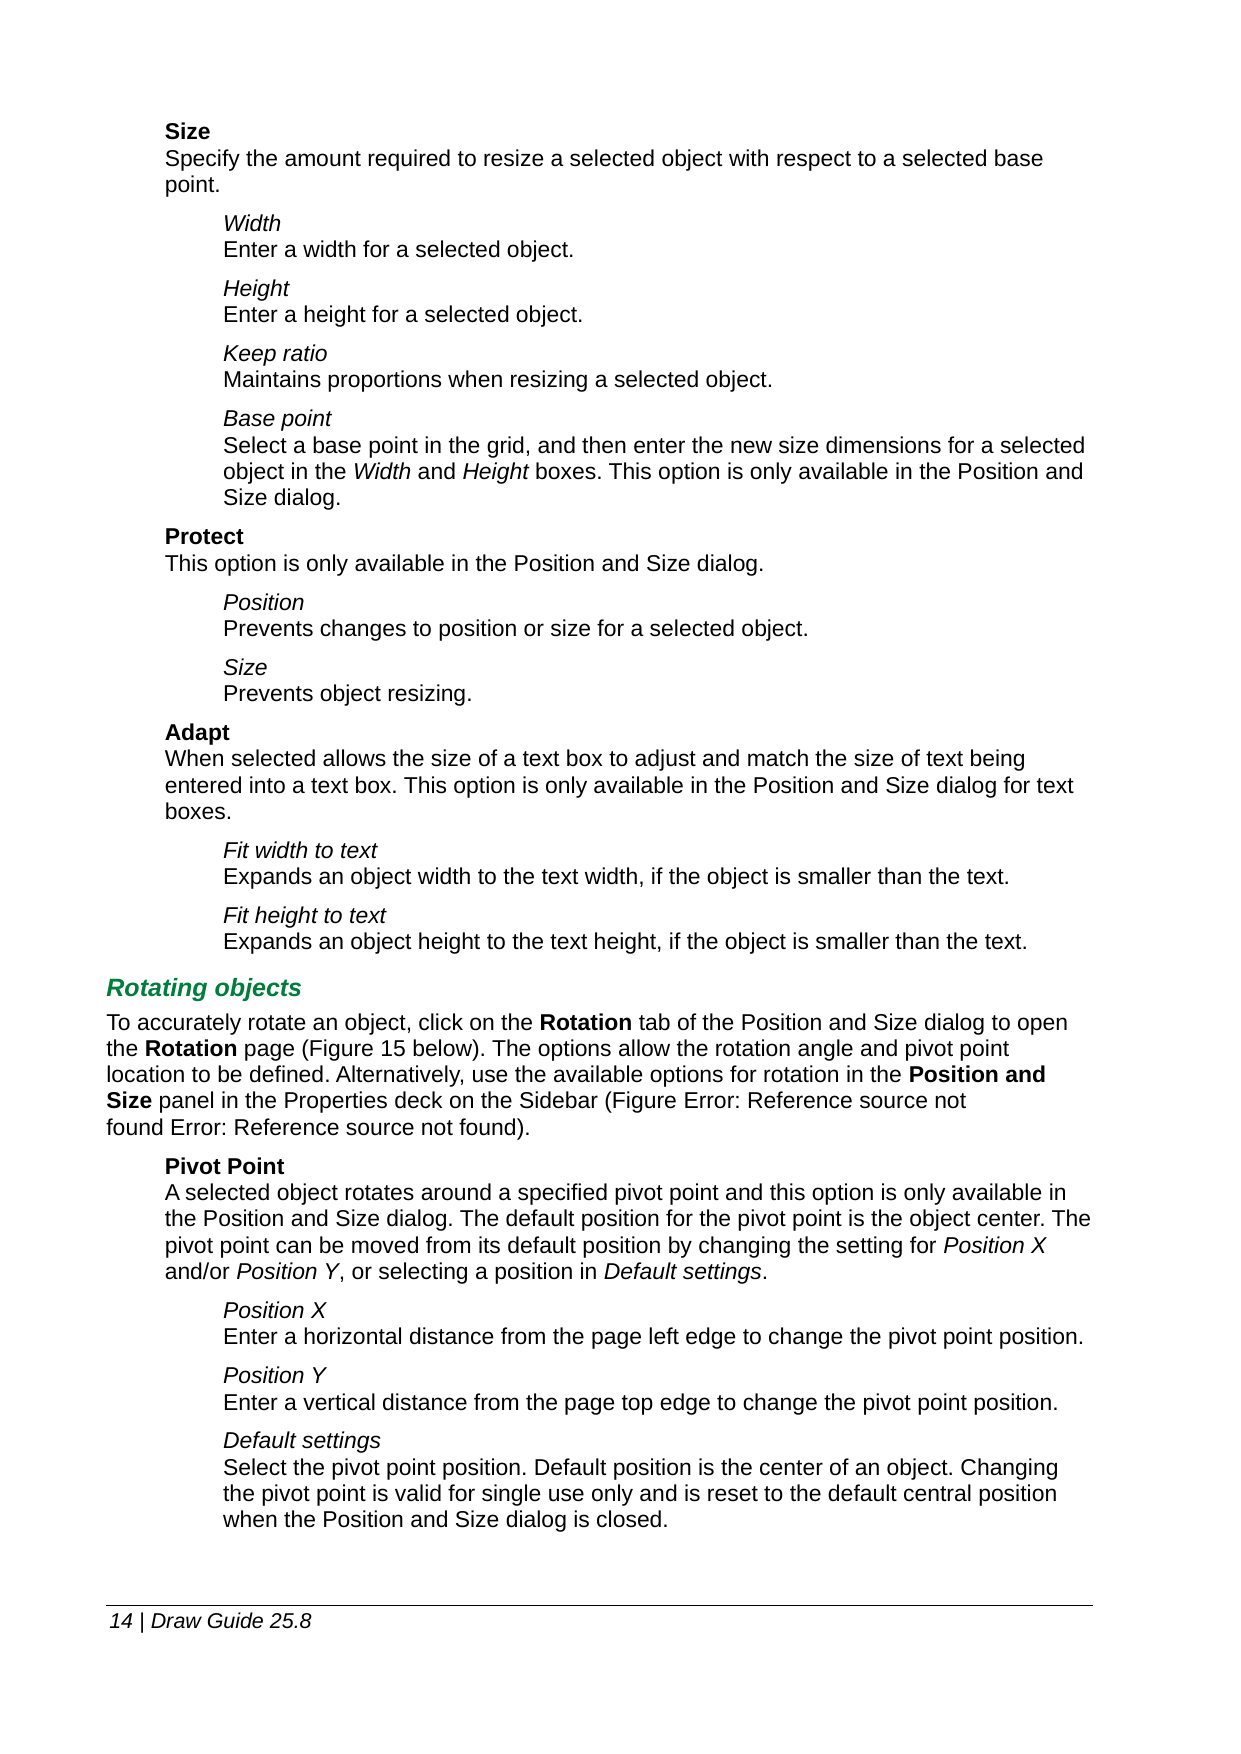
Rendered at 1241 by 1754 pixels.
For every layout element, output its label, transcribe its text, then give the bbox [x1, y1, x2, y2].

text Size [223, 654, 1093, 680]
text Fit width to text [223, 837, 1093, 863]
text Position X [223, 1297, 1093, 1323]
text Position Y [223, 1362, 1093, 1388]
text Enter a horizontal distance from the page left edge to change the pivot point position. [223, 1323, 1093, 1350]
text This option is only available in the Position and Size dialog. [164, 549, 1093, 576]
text Expands an object width to the text width, if the object is smaller than the text. [223, 863, 1093, 889]
text When selected allows the size of a text box to adjust and match the size of text being entered into a text box. This option is only available in the Position and Size dialog for text boxes. [164, 745, 1093, 824]
text Pivot Point [164, 1153, 1093, 1179]
text Select the pivot point position. Default position is the center of an object. Changing the pivot point is valid for single use only and is reset to the default central position when the Position and Size dialog is closed. [223, 1454, 1093, 1533]
text Enter a vertical distance from the page top edge to change the pivot point position. [223, 1388, 1093, 1415]
text Prevents changes to position or size for a selected object. [223, 615, 1093, 641]
text Position [223, 588, 1093, 615]
text Height [223, 275, 1093, 301]
text Base point [223, 405, 1093, 432]
text Select a base point in the grid, and then enter the new size dimensions for a selected object in the Width and Height boxes. This option is only available in the Position and Size dialog. [223, 432, 1093, 511]
text Maintains proportions when resizing a selected object. [223, 366, 1093, 393]
text Prevents object resizing. [223, 680, 1093, 706]
subtitle Rotating objects [106, 973, 1093, 1002]
text A selected object rotates around a specified pivot point and this option is only available in the Position and Size dialog. The default position for the pivot point is the object center. The pivot point can be moved from its default position by changing the setting for Position X and/or Position Y, or selecting a position in Default settings. [164, 1179, 1093, 1284]
text Width [223, 210, 1093, 236]
text Fit height to text [223, 902, 1093, 928]
text Enter a height for a selected object. [223, 301, 1093, 328]
text Protect [164, 523, 1093, 549]
text Default settings [223, 1427, 1093, 1454]
text Enter a width for a selected object. [223, 236, 1093, 262]
text Keep ratio [223, 340, 1093, 366]
text Size [164, 118, 1093, 144]
text Specify the amount required to resize a selected object with respect to a selected base point. [164, 144, 1093, 197]
text Expands an object height to the text height, if the object is smaller than the text. [223, 928, 1093, 955]
text Adapt [164, 719, 1093, 745]
text To accurately rotate an object, click on the Rotation tab of the Position and Size dialog to open the Rotation page (Figure 15 below). The options allow the rotation angle and pivot point location to be defined. Alternatively, use the available options for rotation in the Position and Size panel in the Properties deck on the Sidebar (Figure Error: Reference source not found Error: Reference source not found). [106, 1008, 1093, 1140]
